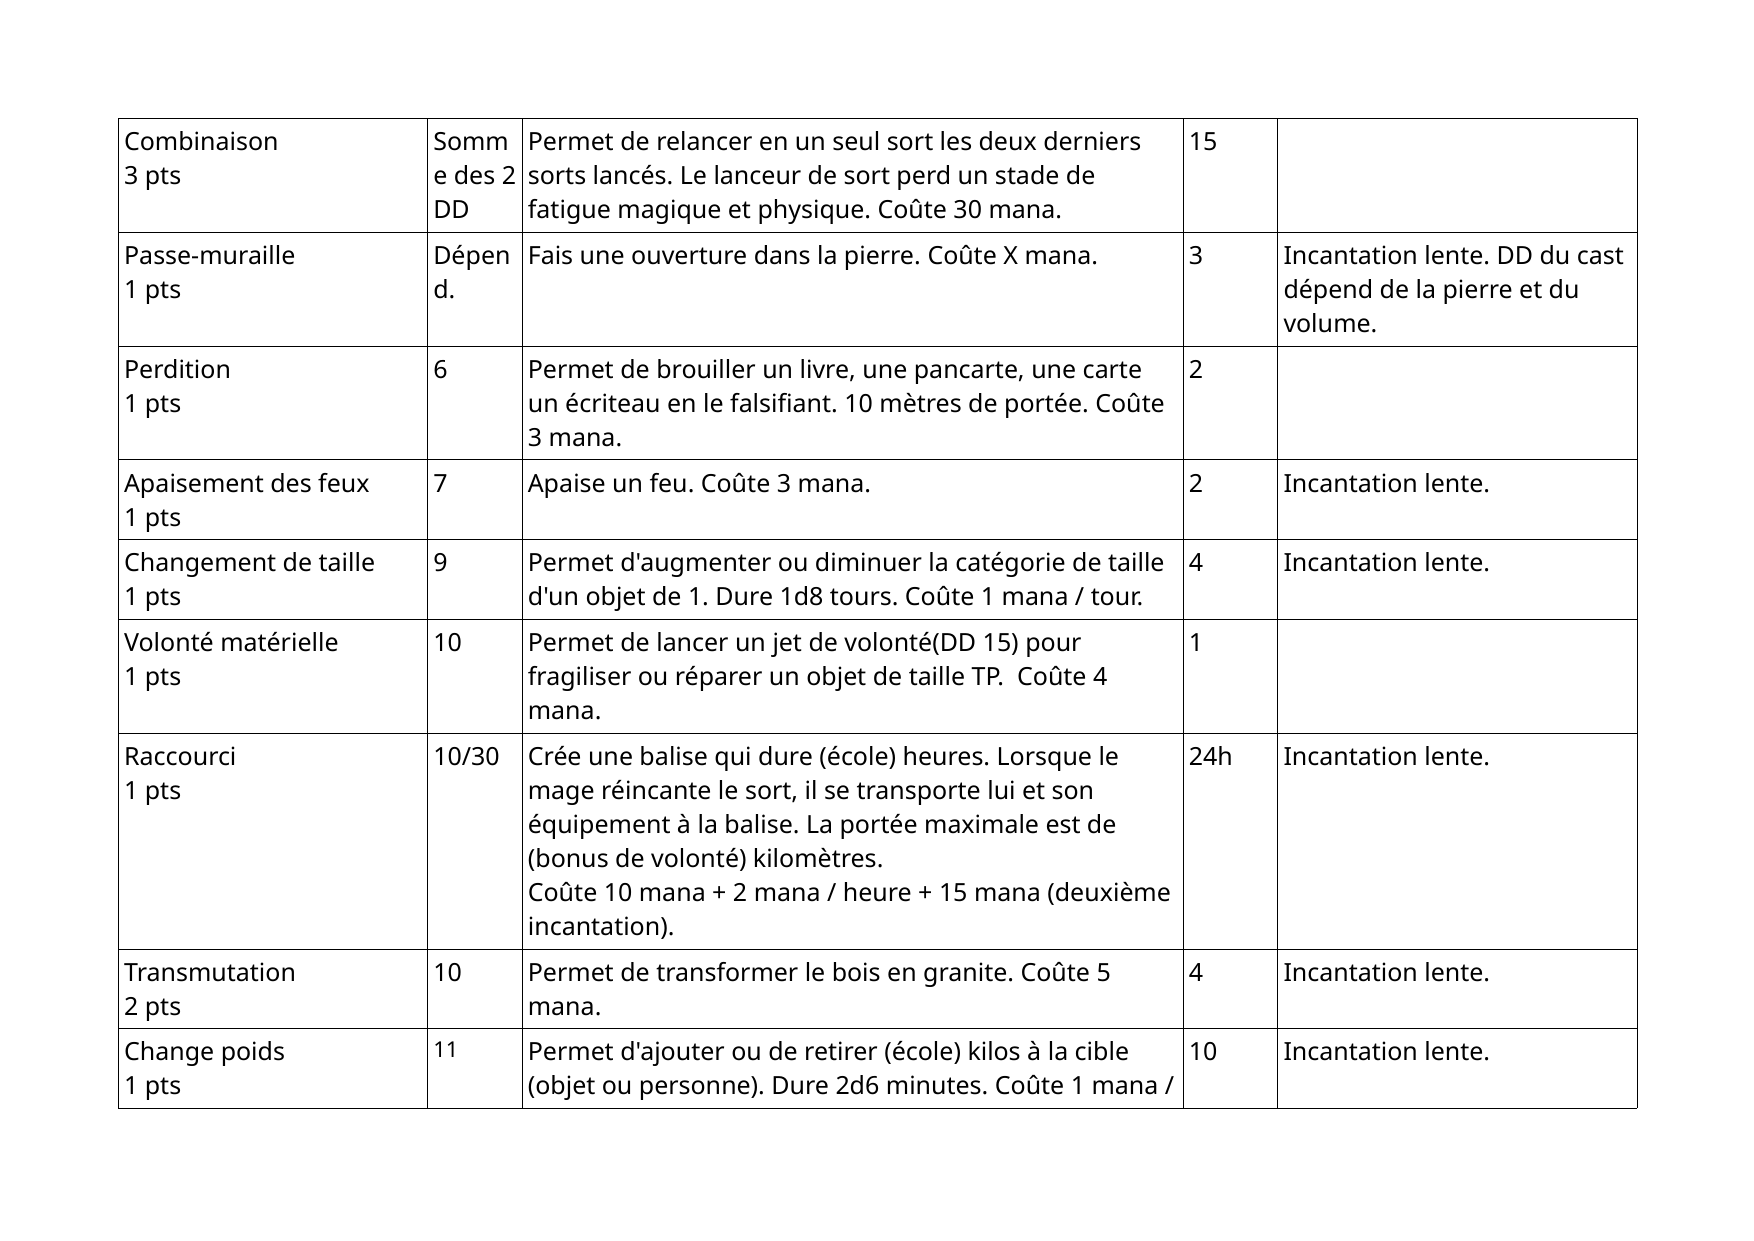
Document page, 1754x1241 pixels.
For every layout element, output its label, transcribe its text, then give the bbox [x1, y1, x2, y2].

table_cell Changement de taille 1 pts [119, 540, 427, 619]
table_cell 7 [428, 460, 522, 539]
table_cell 2 [1184, 347, 1277, 459]
table_cell 10 [1184, 1029, 1277, 1108]
table_cell Dépend. [428, 233, 522, 346]
table_cell Perdition 1 pts [119, 347, 427, 459]
table_cell 10 [428, 620, 522, 732]
table_cell Fais une ouverture dans la pierre. Coûte X mana. [523, 233, 1183, 346]
table_cell Apaise un feu. Coûte 3 mana. [523, 460, 1183, 539]
table_cell Volonté matérielle 1 pts [119, 620, 427, 732]
table_cell Apaisement des feux 1 pts [119, 460, 427, 539]
table_cell Permet de relancer en un seul sort les deux derniers sorts lancés. Le lanceur de sort perd un stade de fatigue magique et physique. Coûte 30 mana. [523, 119, 1183, 232]
table_cell Somme des 2 DD [428, 119, 522, 232]
table_cell 3 [1184, 233, 1277, 346]
table_cell 6 [428, 347, 522, 459]
table_cell 9 [428, 540, 522, 619]
table_cell Permet d'ajouter ou de retirer (école) kilos à la cible (objet ou personne). Dure 2d6 minutes. Coûte 1 mana / [523, 1029, 1183, 1108]
table_cell 2 [1184, 460, 1277, 539]
table_cell Incantation lente. [1278, 540, 1637, 619]
table_cell Crée une balise qui dure (école) heures. Lorsque le mage réincante le sort, il se transporte lui et son équipement à la balise. La portée maximale est de (bonus de volonté) kilomètres. Coûte 10 mana + 2 mana / heure + 15 mana (deuxième incantation). [523, 734, 1183, 948]
table_cell Passe-muraille 1 pts [119, 233, 427, 346]
table_cell 15 [1184, 119, 1277, 232]
table_cell Incantation lente. DD du cast dépend de la pierre et du volume. [1278, 233, 1637, 346]
table_cell [1278, 347, 1637, 459]
table_cell Change poids 1 pts [119, 1029, 427, 1108]
table_cell [1278, 119, 1637, 232]
table_cell Transmutation 2 pts [119, 950, 427, 1028]
table_cell Incantation lente. [1278, 1029, 1637, 1108]
table_cell Permet d'augmenter ou diminuer la catégorie de taille d'un objet de 1. Dure 1d8 tours. Coûte 1 mana / tour. [523, 540, 1183, 619]
table_cell Incantation lente. [1278, 950, 1637, 1028]
table_cell 10 [428, 950, 522, 1028]
table_cell Permet de lancer un jet de volonté(DD 15) pour fragiliser ou réparer un objet de taille TP. Coûte 4 mana. [523, 620, 1183, 732]
table_cell Raccourci 1 pts [119, 734, 427, 948]
table_cell 1 [1184, 620, 1277, 732]
table_cell Permet de brouiller un livre, une pancarte, une carte un écriteau en le falsifiant. 10 mètres de portée. Coûte 3 mana. [523, 347, 1183, 459]
table_cell Permet de transformer le bois en granite. Coûte 5 mana. [523, 950, 1183, 1028]
table_cell 24h [1184, 734, 1277, 948]
table_cell [1278, 620, 1637, 732]
table_cell 4 [1184, 950, 1277, 1028]
table_cell Incantation lente. [1278, 460, 1637, 539]
table_cell 4 [1184, 540, 1277, 619]
table_cell 11 [428, 1029, 522, 1108]
table_cell Incantation lente. [1278, 734, 1637, 948]
table_cell Combinaison 3 pts [119, 119, 427, 232]
table_cell 10/30 [428, 734, 522, 948]
